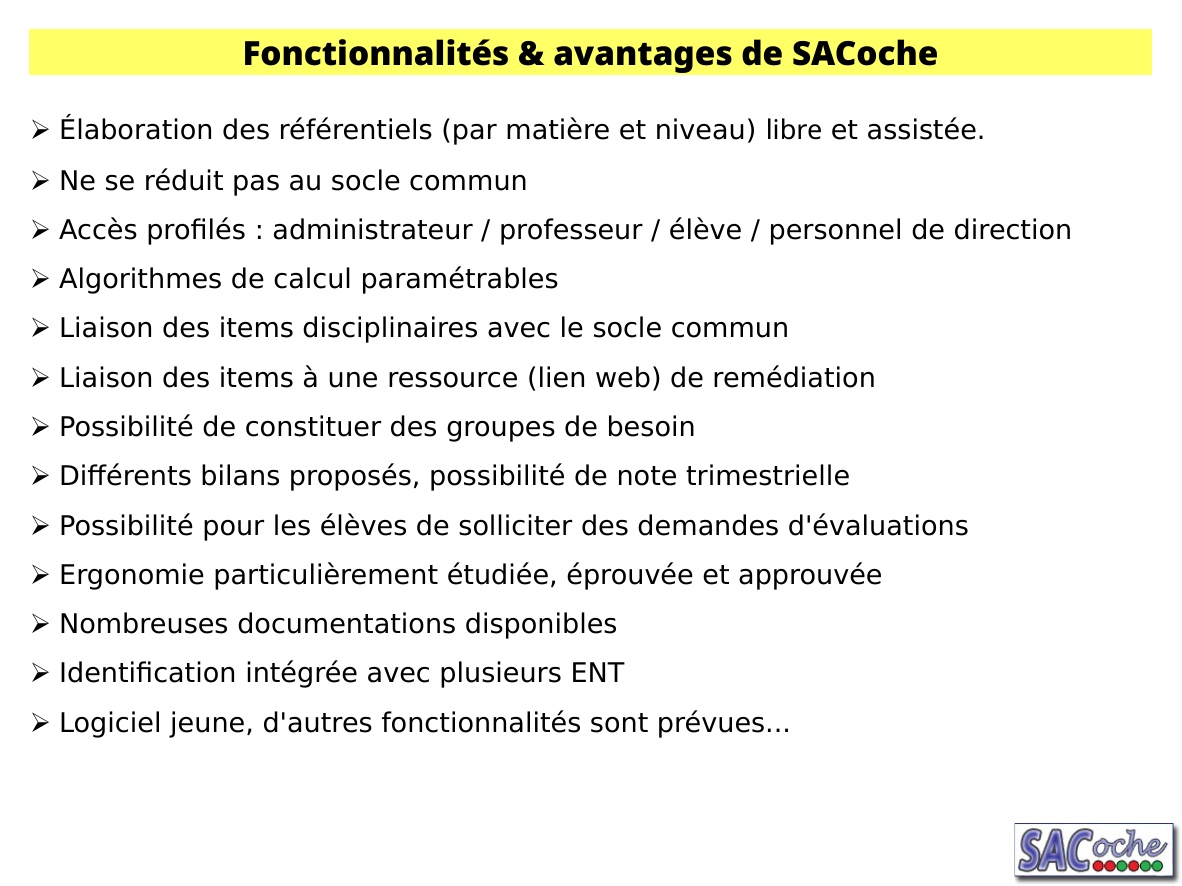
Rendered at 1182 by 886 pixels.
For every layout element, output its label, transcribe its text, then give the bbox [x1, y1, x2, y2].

list Ergonomie particulièrement étudiée, éprouvée et approuvée [29, 559, 1152, 591]
list Algorithmes de calcul paramétrables [29, 263, 1152, 295]
list Ne se réduit pas au socle commun [29, 165, 1152, 196]
list Possibilité de constituer des groupes de besoin [29, 411, 1152, 443]
list Différents bilans proposés, possibilité de note trimestrielle [29, 461, 1152, 492]
list Accès profilés : administrateur / professeur / élève / personnel de direction [29, 214, 1152, 246]
list Possibilité pour les élèves de solliciter des demandes d'évaluations [29, 510, 1152, 541]
text Fonctionnalités & avantages de SACoche [29, 29, 1152, 75]
list Logiciel jeune, d'autres fonctionnalités sont prévues... [29, 707, 1152, 738]
list Liaison des items disciplinaires avec le socle commun [29, 313, 1152, 344]
list Élaboration des référentiels (par matière et niveau) libre et assistée. [29, 110, 1152, 147]
picture [1014, 823, 1182, 886]
list Liaison des items à une ressource (lien web) de remédiation [29, 362, 1152, 393]
list Identification intégrée avec plusieurs ENT [29, 658, 1152, 689]
list Nombreuses documentations disponibles [29, 608, 1152, 640]
